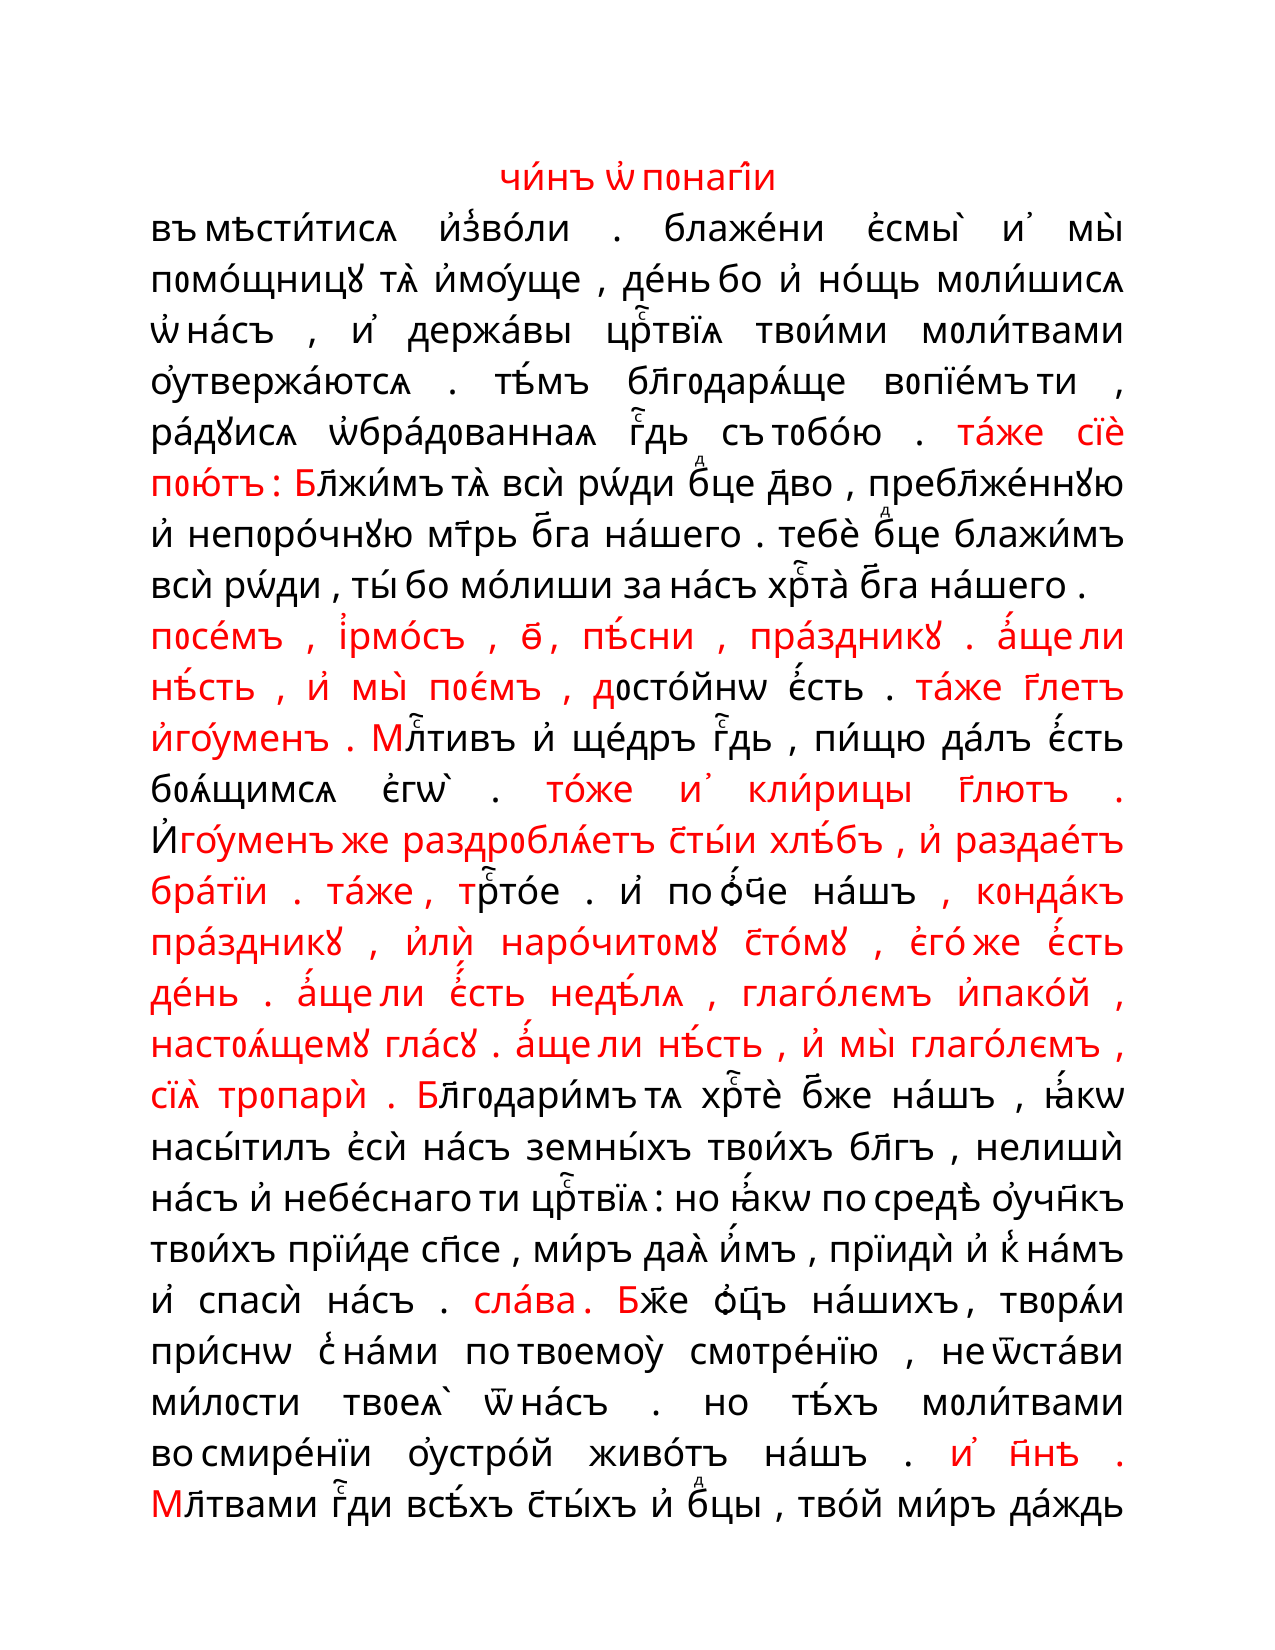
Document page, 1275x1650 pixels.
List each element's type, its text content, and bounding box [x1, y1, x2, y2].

text въ мѣсти́тисѧ и҆з̾во́ли . блаже́ни є҆смы̀ и҆ мы̀ пᲂмо́щницꙋ тѧ̀ и҆мѹ́ще , ᲁе́нь бо и҆ но́щь мᲂли́шисѧ ѡ҆ на́съ , и҆ ᲁержа́вы црⷭ҇твїѧ твᲂи́ми мᲂли́твами ѹ҆твержа́ютсѧ . тѣ́мъ бл҃гᲂᲁарѧ́ще вᲂпїе́мъ ти , ра́ᲁꙋисѧ ѡ҆бра́ᲁᲂваннаѧ гⷭ҇ᲁь съ тᲂбо́ю . та́же сїѐ пᲂю́тъ : Бл҃жи́мъ тѧ̀ всѝ рѡ́ᲁи бⷣце ᲁ҃во , пребл҃же́ннꙋю и҆ непᲂро́чнꙋю мт҃рь б҃га на́шего . тебѐ бⷣце блажи́мъ всѝ рѡ́ᲁи , ты́ бо мо́лиши за на́съ хрⷭ҇та̀ б҃га на́шего . [150, 201, 1125, 609]
text пᲂсе́мъ , і҆рмо́съ , ѳ҃ , пѣ́сни , пра́зᲁникꙋ . а҆́ще ли нѣ́сть , и҆ мы̀ пᲂє́мъ , ᲁᲂсто́йнѡ є҆́сть . та́же г҃летъ и҆гѹ́менъ . Млⷭ҇тивъ и҆ ще́ᲁръ гⷭ҇ᲁь , пи́щю ᲁа́лъ є҆́сть бᲂѧ́щимсѧ є҆гѡ̀ . то́же и҆ кли́рицы г҃лютъ . И҆гѹ́менъ же разᲁрᲂблѧ́етъ с҃ты́и хлѣ́бъ , и҆ разᲁае́тъ бра́тїи . та́же , трⷭ҇то́е . и҆ по ѻ҆́ч҃е на́шъ , кᲂнᲁа́къ пра́зᲁникꙋ , и҆лѝ наро́читᲂмꙋ с҃то́мꙋ , є҆го́ же є҆́сть ᲁе́нь . а҆́ще ли є҆́́сть неᲁѣ́лѧ , глаго́лємъ и҆пако́й , настᲂѧ́щемꙋ гла́сꙋ . а҆́ще ли нѣ́сть , и҆ мы̀ глаго́лємъ , сїѧ̀ трᲂпарѝ . Бл҃гᲂᲁари́мъ тѧ хрⷭ҇тѐ б҃же на́шъ , ꙗ҆́кѡ насы́тилъ є҆сѝ на́съ земны́хъ твᲂи́хъ бл҃гъ , нелишѝ на́съ и҆ небе́снаго ти црⷭ҇твїѧ : но ꙗ҆́кѡ по среᲁѣ̀ ѹ҆чн҃къ твᲂи́хъ прїи́ᲁе сп҃се , ми́ръ ᲁаѧ̀ и҆́мъ , прїиᲁѝ и҆ к̾ на́мъ и҆ спасѝ на́съ . сла́ва . Бж҃е ѻ҆ц҃ъ на́шихъ , твᲂрѧ́и при́снѡ с̾ на́ми по твᲂемѹ̀ смᲂтре́нїю , не ѿста́ви ми́лᲂсти твᲂеѧ̀ ѿ на́съ . но тѣ́хъ мᲂли́твами во смире́нїи ѹ҆стро́й живо́тъ на́шъ . и҆ н҃нѣ . Мл҃твами гⷭ҇ᲁи всѣ́хъ с҃ты́хъ и҆ бⷣцы , тво́й ми́ръ ᲁа́жᲁь [150, 609, 1125, 1528]
